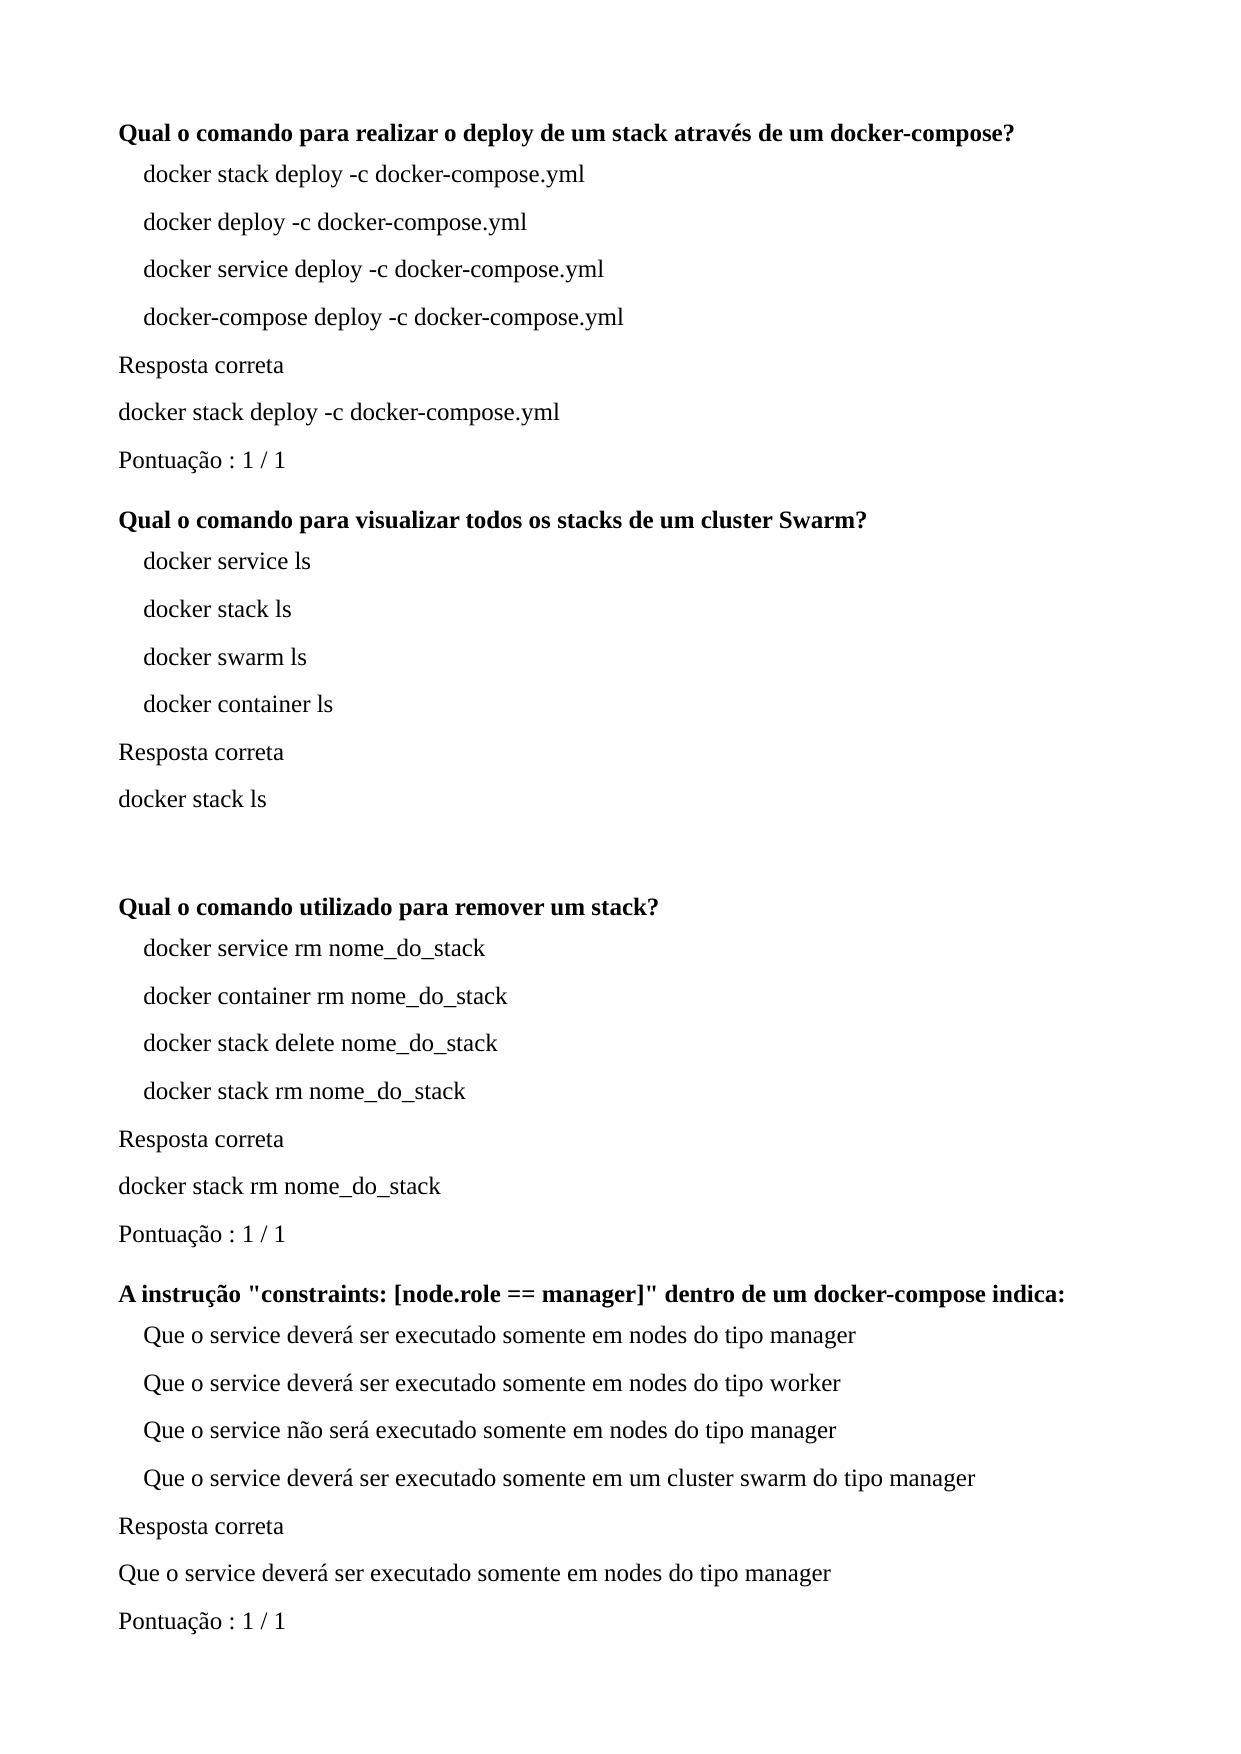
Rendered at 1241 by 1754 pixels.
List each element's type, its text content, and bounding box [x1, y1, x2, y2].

text docker container ls [118, 689, 1122, 718]
text docker service rm nome_do_stack [118, 933, 1122, 962]
text Resposta correta [118, 1511, 1122, 1539]
text docker service ls [118, 546, 1122, 575]
text docker stack ls [118, 784, 1122, 813]
text docker stack rm nome_do_stack [118, 1076, 1122, 1105]
subtitle Qual o comando para visualizar todos os stacks de um cluster Swarm? [118, 505, 1122, 534]
text Resposta correta [118, 1124, 1122, 1152]
subtitle Qual o comando utilizado para remover um stack? [118, 892, 1122, 921]
text Que o service deverá ser executado somente em um cluster swarm do tipo manager [118, 1463, 1122, 1492]
text Pontuação : 1 / 1 [118, 1219, 1122, 1248]
text Resposta correta [118, 737, 1122, 766]
text Pontuação : 1 / 1 [118, 1606, 1122, 1635]
text docker swarm ls [118, 642, 1122, 670]
text Que o service deverá ser executado somente em nodes do tipo manager [118, 1558, 1122, 1587]
text Que o service não será executado somente em nodes do tipo manager [118, 1416, 1122, 1444]
text Resposta correta [118, 350, 1122, 378]
subtitle A instrução "constraints: [node.role == manager]" dentro de um docker-compose indica: [118, 1279, 1122, 1308]
text docker-compose deploy -c docker-compose.yml [118, 302, 1122, 331]
text docker stack delete nome_do_stack [118, 1028, 1122, 1057]
text docker deploy -c docker-compose.yml [118, 207, 1122, 236]
text docker service deploy -c docker-compose.yml [118, 254, 1122, 283]
text Que o service deverá ser executado somente em nodes do tipo worker [118, 1368, 1122, 1397]
text docker stack rm nome_do_stack [118, 1171, 1122, 1200]
text docker stack deploy -c docker-compose.yml [118, 159, 1122, 188]
subtitle Qual o comando para realizar o deploy de um stack através de um docker-compose? [118, 118, 1122, 147]
text docker stack deploy -c docker-compose.yml [118, 397, 1122, 426]
text Que o service deverá ser executado somente em nodes do tipo manager [118, 1320, 1122, 1349]
text docker stack ls [118, 594, 1122, 623]
text docker container rm nome_do_stack [118, 981, 1122, 1010]
text Pontuação : 1 / 1 [118, 445, 1122, 474]
